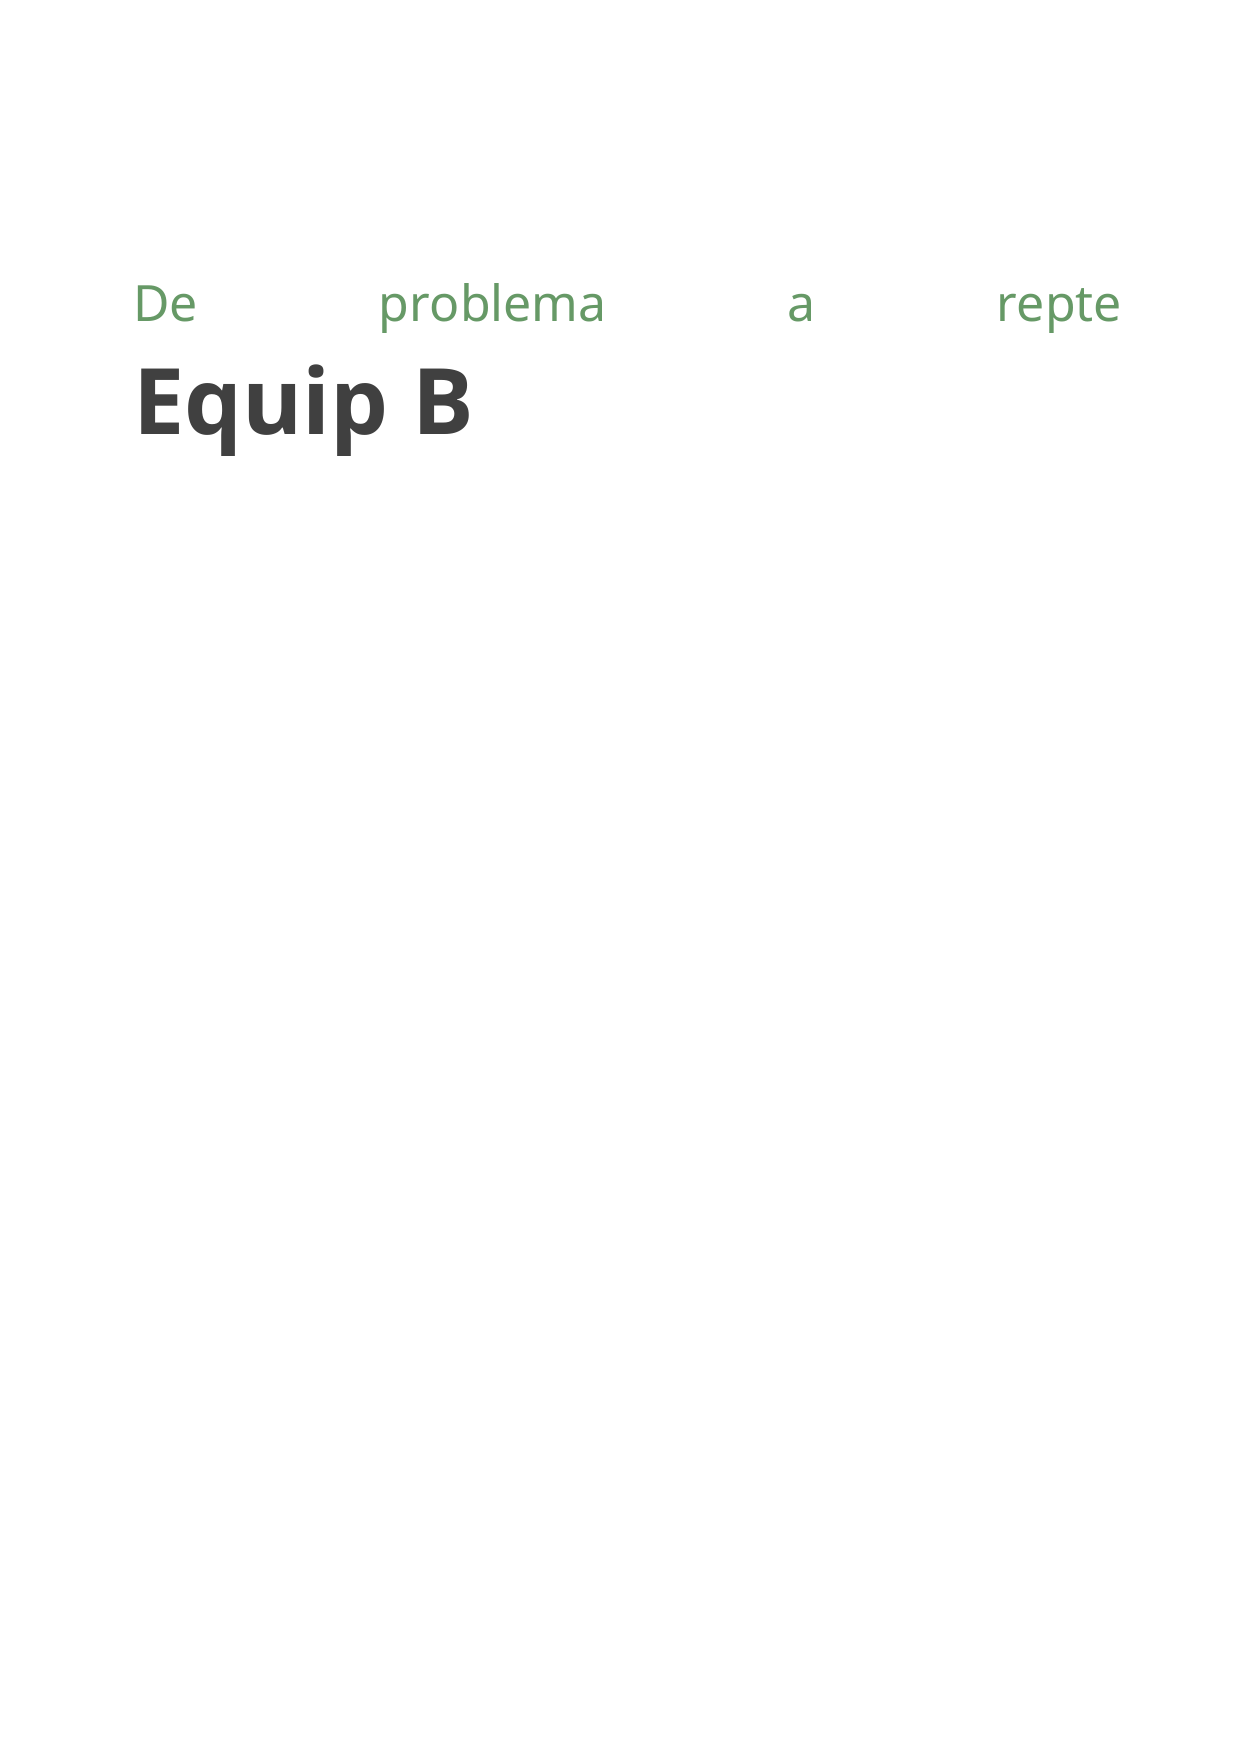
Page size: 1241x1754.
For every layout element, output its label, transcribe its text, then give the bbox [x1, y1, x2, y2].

text De problema a repte Equip B [133, 268, 1122, 461]
